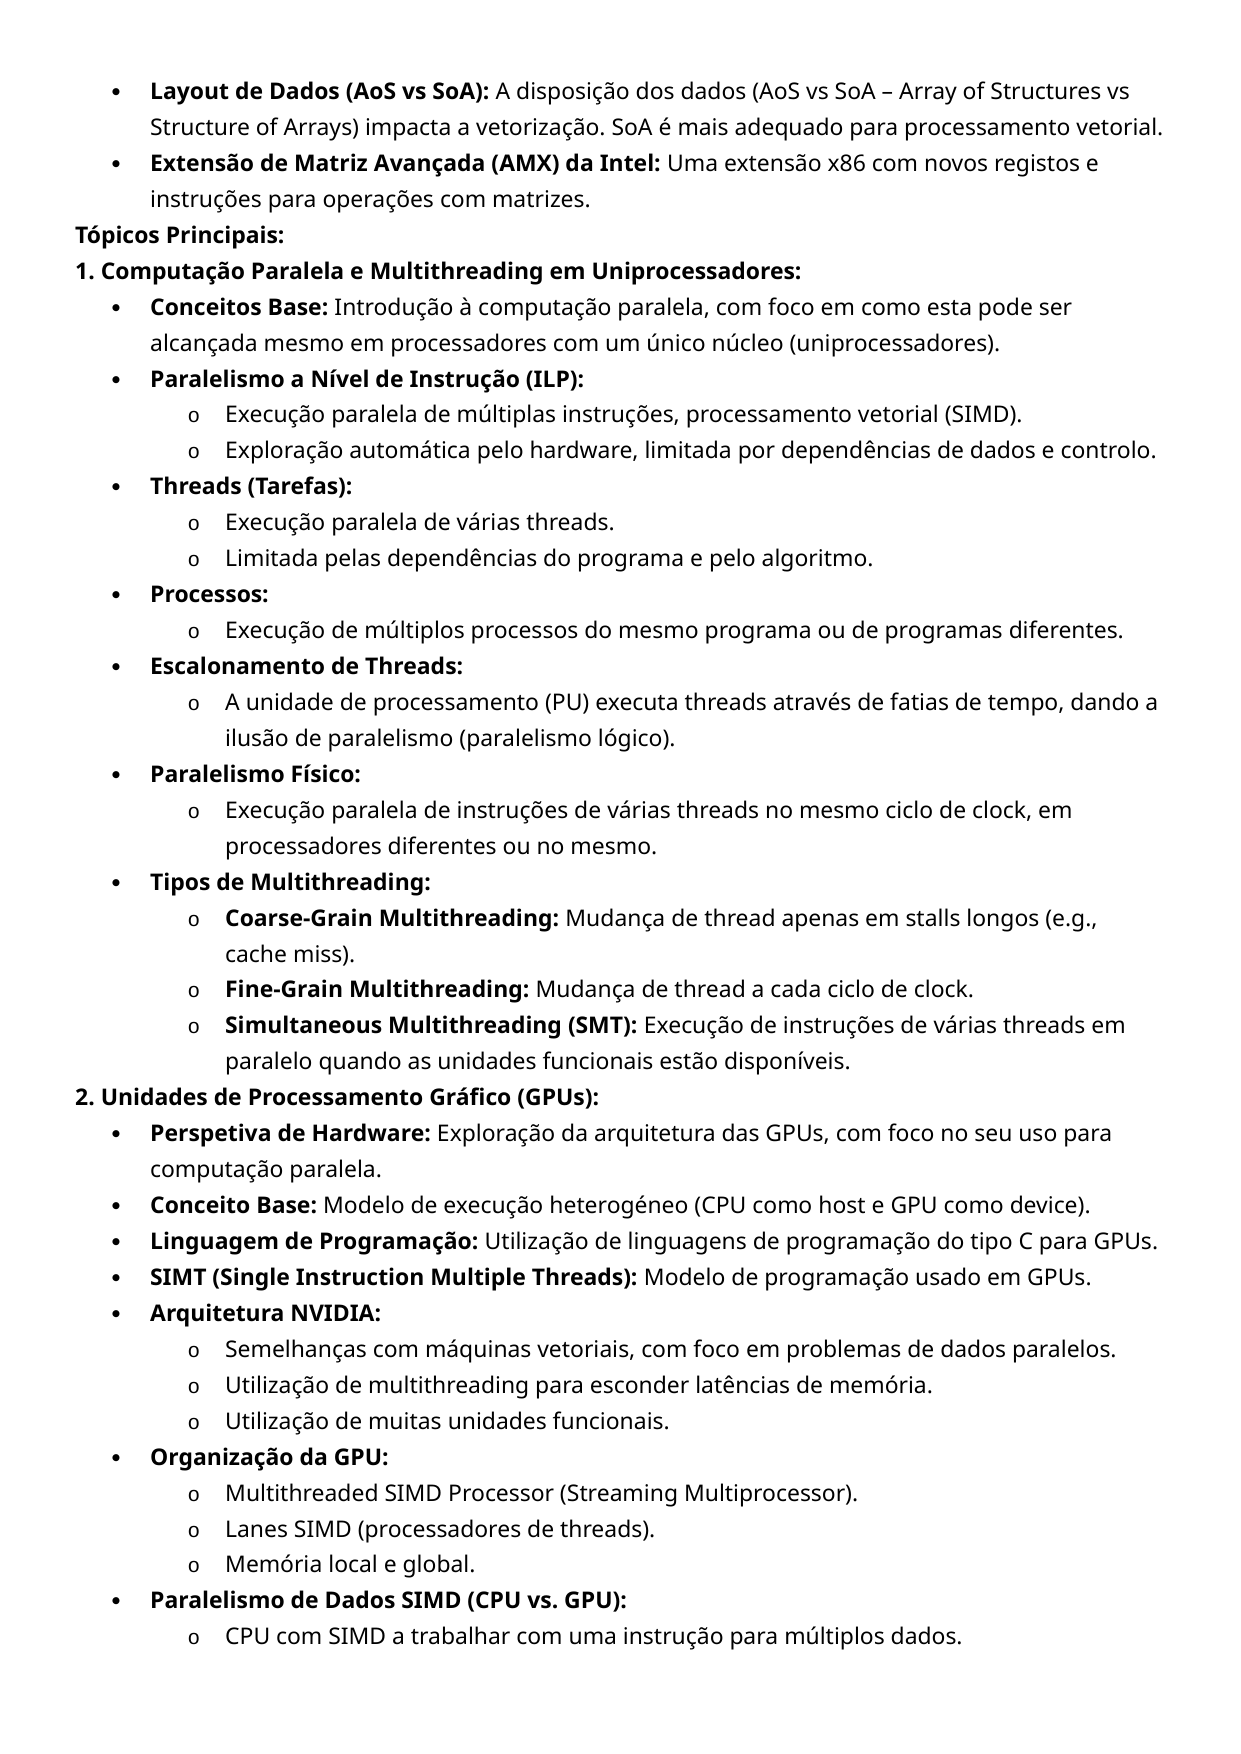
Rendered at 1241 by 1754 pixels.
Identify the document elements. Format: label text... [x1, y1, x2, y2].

list Utilização de multithreading para esconder latências de memória. [187, 1369, 1165, 1400]
list SIMT (Single Instruction Multiple Threads): Modelo de programação usado em GPUs. [112, 1261, 1165, 1292]
list Paralelismo a Nível de Instrução (ILP): [112, 362, 1165, 394]
list Conceitos Base: Introdução à computação paralela, com foco em como esta pode ser alcançada mesmo em processadores com um único núcleo (uniprocessadores). [112, 291, 1165, 358]
list Organização da GPU: [112, 1441, 1165, 1472]
list A unidade de processamento (PU) executa threads através de fatias de tempo, dando a ilusão de paralelismo (paralelismo lógico). [187, 686, 1165, 753]
list Exploração automática pelo hardware, limitada por dependências de dados e controlo. [187, 434, 1165, 466]
list Semelhanças com máquinas vetoriais, com foco em problemas de dados paralelos. [187, 1333, 1165, 1364]
list Conceito Base: Modelo de execução heterogéneo (CPU como host e GPU como device). [112, 1189, 1165, 1220]
list Limitada pelas dependências do programa e pelo algoritmo. [187, 542, 1165, 573]
list Multithreaded SIMD Processor (Streaming Multiprocessor). [187, 1477, 1165, 1508]
list Tipos de Multithreading: [112, 866, 1165, 897]
list Extensão de Matriz Avançada (AMX) da Intel: Uma extensão x86 com novos registos e instruções para operações com matrizes. [112, 147, 1165, 214]
list Coarse-Grain Multithreading: Mudança de thread apenas em stalls longos (e.g., cache miss). [187, 902, 1165, 969]
list Utilização de muitas unidades funcionais. [187, 1405, 1165, 1436]
list Execução paralela de várias threads. [187, 506, 1165, 537]
list Execução paralela de instruções de várias threads no mesmo ciclo de clock, em processadores diferentes ou no mesmo. [187, 794, 1165, 861]
list Threads (Tarefas): [112, 470, 1165, 502]
text 2. Unidades de Processamento Gráfico (GPUs): [75, 1081, 1165, 1112]
list Perspetiva de Hardware: Exploração da arquitetura das GPUs, com foco no seu uso para computação paralela. [112, 1117, 1165, 1184]
text Tópicos Principais: [75, 219, 1165, 250]
list Execução paralela de múltiplas instruções, processamento vetorial (SIMD). [187, 398, 1165, 430]
list Execução de múltiplos processos do mesmo programa ou de programas diferentes. [187, 614, 1165, 645]
list Escalonamento de Threads: [112, 650, 1165, 681]
list Linguagem de Programação: Utilização de linguagens de programação do tipo C para GPUs. [112, 1225, 1165, 1256]
list Processos: [112, 578, 1165, 609]
list Lanes SIMD (processadores de threads). [187, 1512, 1165, 1544]
list Arquitetura NVIDIA: [112, 1297, 1165, 1328]
text 1. Computação Paralela e Multithreading em Uniprocessadores: [75, 255, 1165, 286]
list CPU com SIMD a trabalhar com uma instrução para múltiplos dados. [187, 1620, 1165, 1652]
list Paralelismo Físico: [112, 758, 1165, 789]
list Paralelismo de Dados SIMD (CPU vs. GPU): [112, 1584, 1165, 1616]
list Fine-Grain Multithreading: Mudança de thread a cada ciclo de clock. [187, 973, 1165, 1005]
list Layout de Dados (AoS vs SoA): A disposição dos dados (AoS vs SoA – Array of Structures vs Structure of Arrays) impacta a vetorização. SoA é mais adequado para processamento vetorial. [112, 75, 1165, 142]
list Memória local e global. [187, 1548, 1165, 1580]
list Simultaneous Multithreading (SMT): Execução de instruções de várias threads em paralelo quando as unidades funcionais estão disponíveis. [187, 1009, 1165, 1077]
